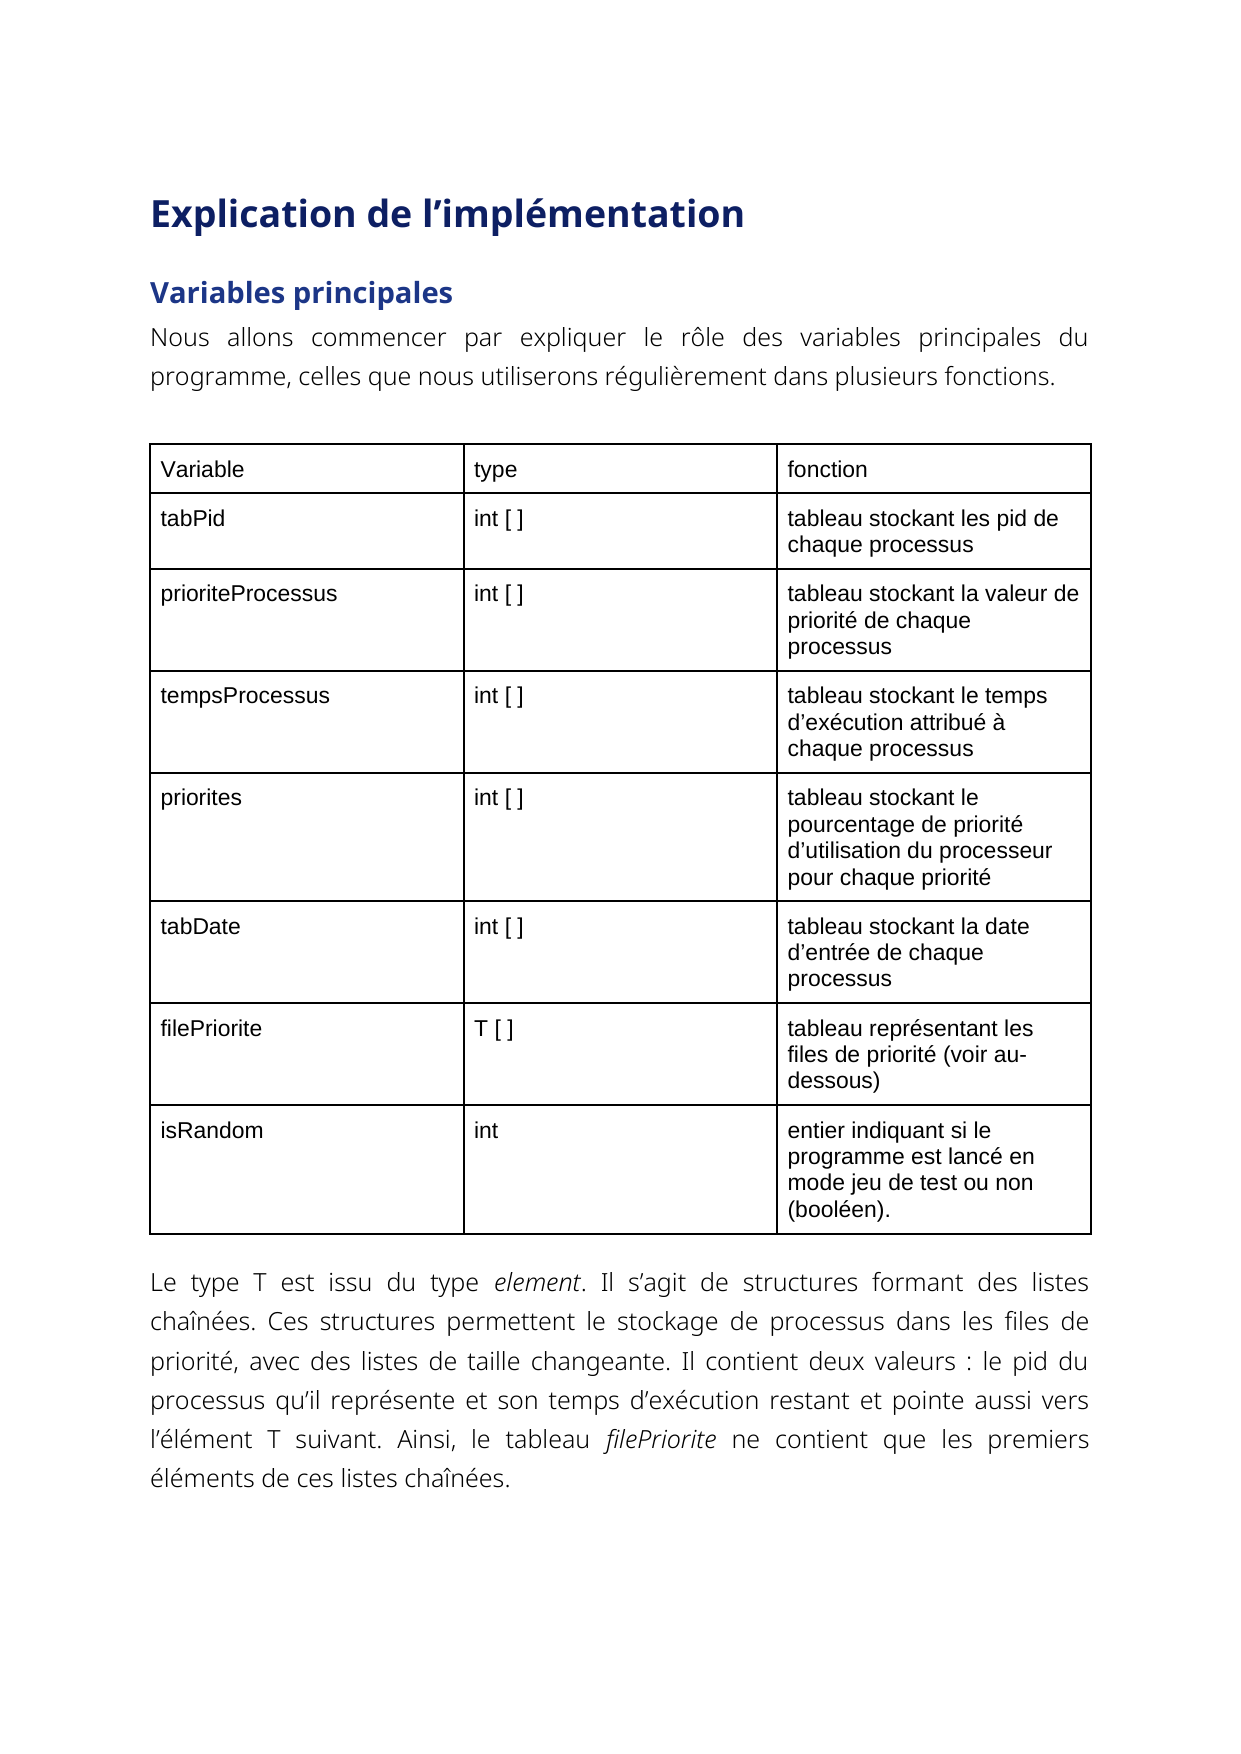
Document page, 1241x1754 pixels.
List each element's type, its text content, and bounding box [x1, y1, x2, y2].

table_cell filePriorite [151, 1004, 463, 1104]
table_cell int [ ] [465, 902, 776, 1002]
table_cell int [ ] [465, 774, 776, 900]
table_cell int [465, 1106, 776, 1232]
table_cell int [ ] [465, 494, 776, 568]
table_cell tabDate [151, 902, 463, 1002]
table_header type [465, 445, 776, 492]
table_cell int [ ] [465, 570, 776, 670]
table_cell tableau stockant le pourcentage de priorité d’utilisation du processeur pour chaque priorité [778, 774, 1090, 900]
table_cell tempsProcessus [151, 672, 463, 772]
table_cell tabPid [151, 494, 463, 568]
text Nous allons commencer par expliquer le rôle des variables principales du programme, celles que nous utiliserons régulièrement dans plusieurs fonctions. [150, 320, 1090, 393]
table_header fonction [778, 445, 1090, 492]
table_cell priorites [151, 774, 463, 900]
text Le type T est issu du type element. Il s’agit de structures formant des listes chaînées. Ces structures permettent le stockage de processus dans les files de priorité, avec des listes de taille changeante. Il contient deux valeurs : le pid du processus qu’il représente et son temps d’exécution restant et pointe aussi vers l’élément T suivant. Ainsi, le tableau filePriorite ne contient que les premiers éléments de ces listes chaînées. [150, 1265, 1090, 1495]
table_cell isRandom [151, 1106, 463, 1232]
table_cell tableau stockant la valeur de priorité de chaque processus [778, 570, 1090, 670]
table_cell tableau représentant les files de priorité (voir au-dessous) [778, 1004, 1090, 1104]
table_cell int [ ] [465, 672, 776, 772]
table_header Variable [151, 445, 463, 492]
table_cell tableau stockant le temps d’exécution attribué à chaque processus [778, 672, 1090, 772]
subtitle Explication de l’implémentation [150, 187, 1090, 238]
subtitle Variables principales [150, 272, 1090, 312]
table_cell tableau stockant la date d’entrée de chaque processus [778, 902, 1090, 1002]
table_cell tableau stockant les pid de chaque processus [778, 494, 1090, 568]
table_cell entier indiquant si le programme est lancé en mode jeu de test ou non (booléen). [778, 1106, 1090, 1232]
table_cell T [ ] [465, 1004, 776, 1104]
table_cell prioriteProcessus [151, 570, 463, 670]
